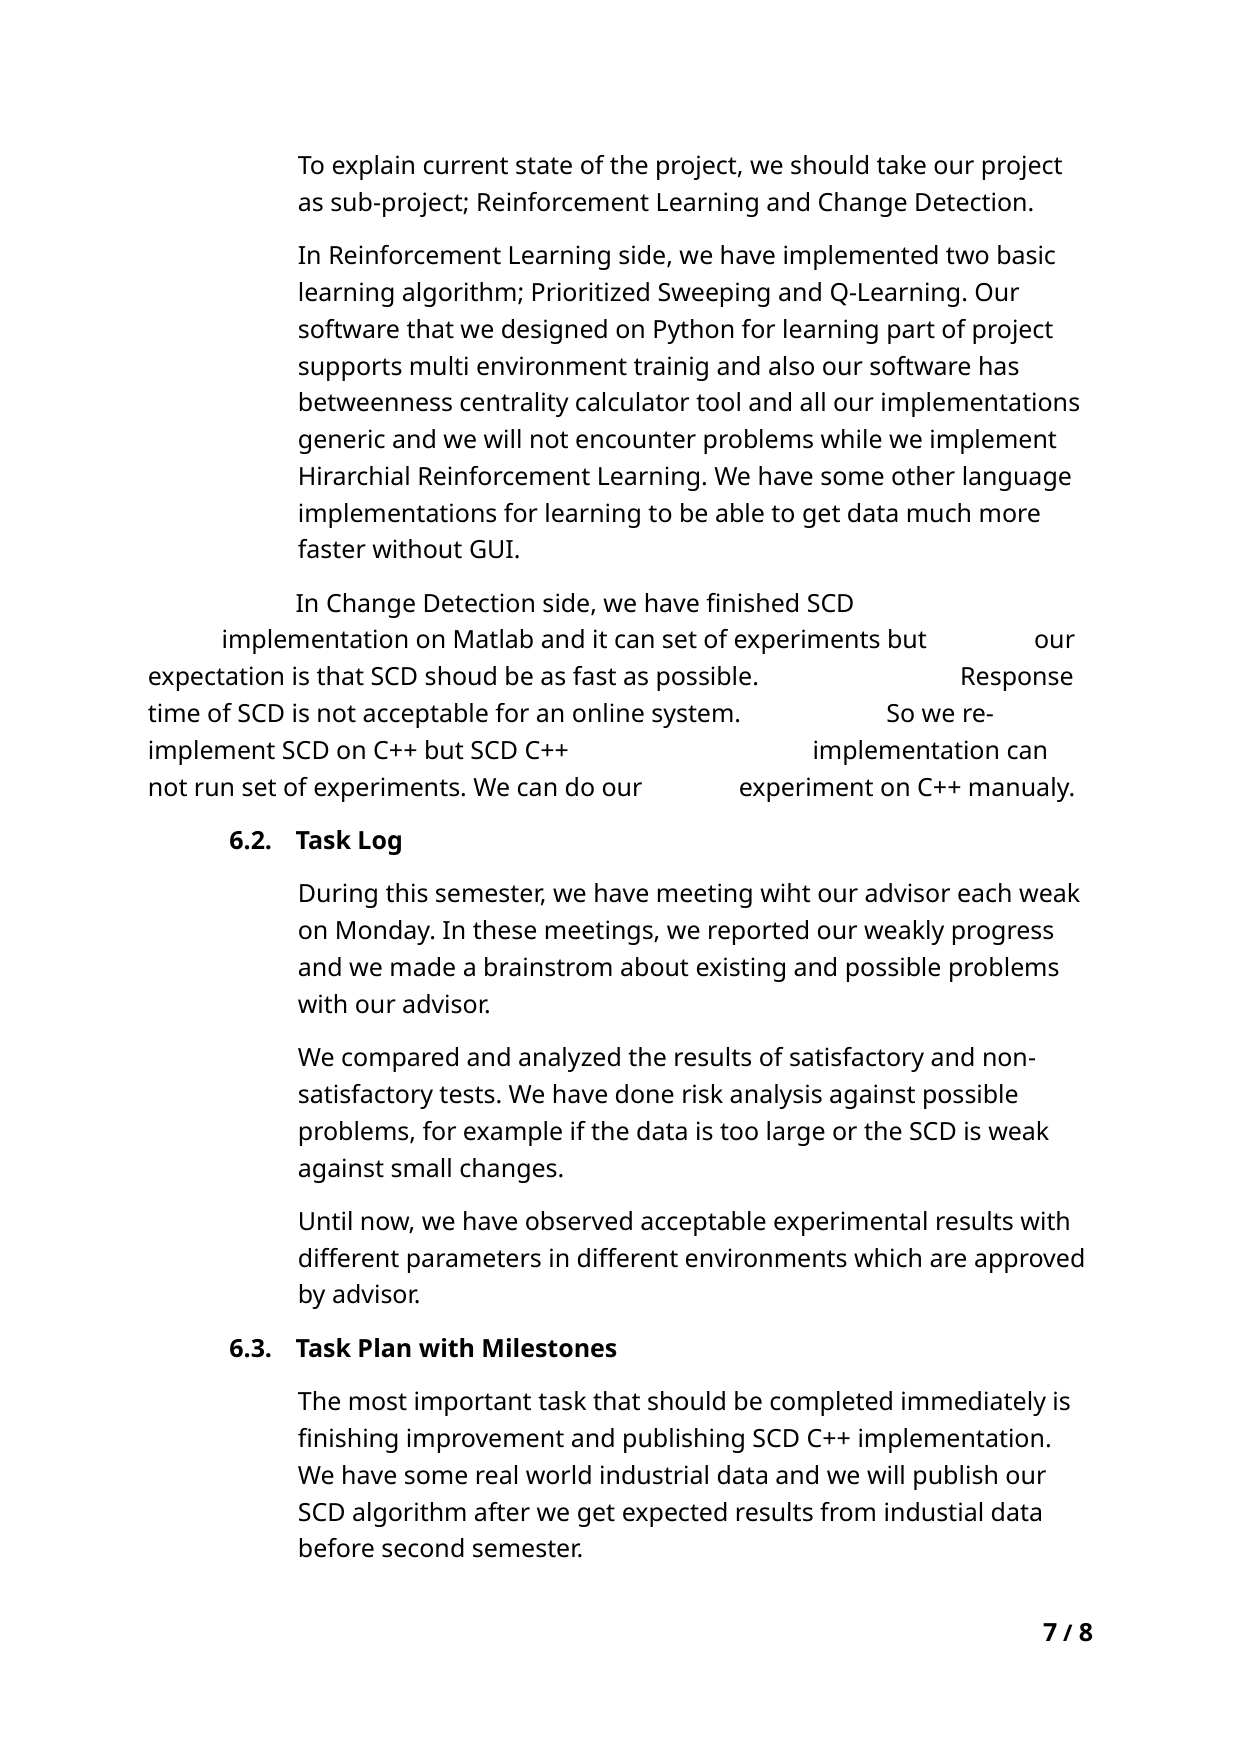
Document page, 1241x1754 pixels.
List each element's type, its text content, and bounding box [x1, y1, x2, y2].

list Task Plan with Milestones [223, 1331, 1093, 1365]
list In Reinforcement Learning side, we have implemented two basic learning algorithm; Prioritized Sweeping and Q-Learning. Our software that we designed on Python for learning part of project supports multi environment trainig and also our software has betweenness centrality calculator tool and all our implementations generic and we will not encounter problems while we implement Hirarchial Reinforcement Learning. We have some other language implementations for learning to be able to get data much more faster without GUI. [260, 238, 1093, 566]
list During this semester, we have meeting wiht our advisor each weak on Monday. In these meetings, we reported our weakly progress and we made a brainstrom about existing and possible problems with our advisor. [260, 876, 1093, 1021]
list To explain current state of the project, we should take our project as sub-project; Reinforcement Learning and Change Detection. [260, 148, 1093, 218]
text In Change Detection side, we have finished SCD implementation on Matlab and it can set of experiments but our expectation is that SCD shoud be as fast as possible. Response time of SCD is not acceptable for an online system. So we re-implement SCD on C++ but SCD C++ implementation can not run set of experiments. We can do our experiment on C++ manualy. [148, 585, 1093, 803]
list Until now, we have observed acceptable experimental results with different parameters in different environments which are approved by advisor. [260, 1204, 1093, 1311]
list We compared and analyzed the results of satisfactory and non-satisfactory tests. We have done risk analysis against possible problems, for example if the data is too large or the SCD is weak against small changes. [260, 1040, 1093, 1184]
list Task Log [223, 823, 1093, 857]
list The most important task that should be completed immediately is finishing improvement and publishing SCD C++ implementation. We have some real world industrial data and we will publish our SCD algorithm after we get expected results from industial data before second semester. [260, 1384, 1093, 1565]
